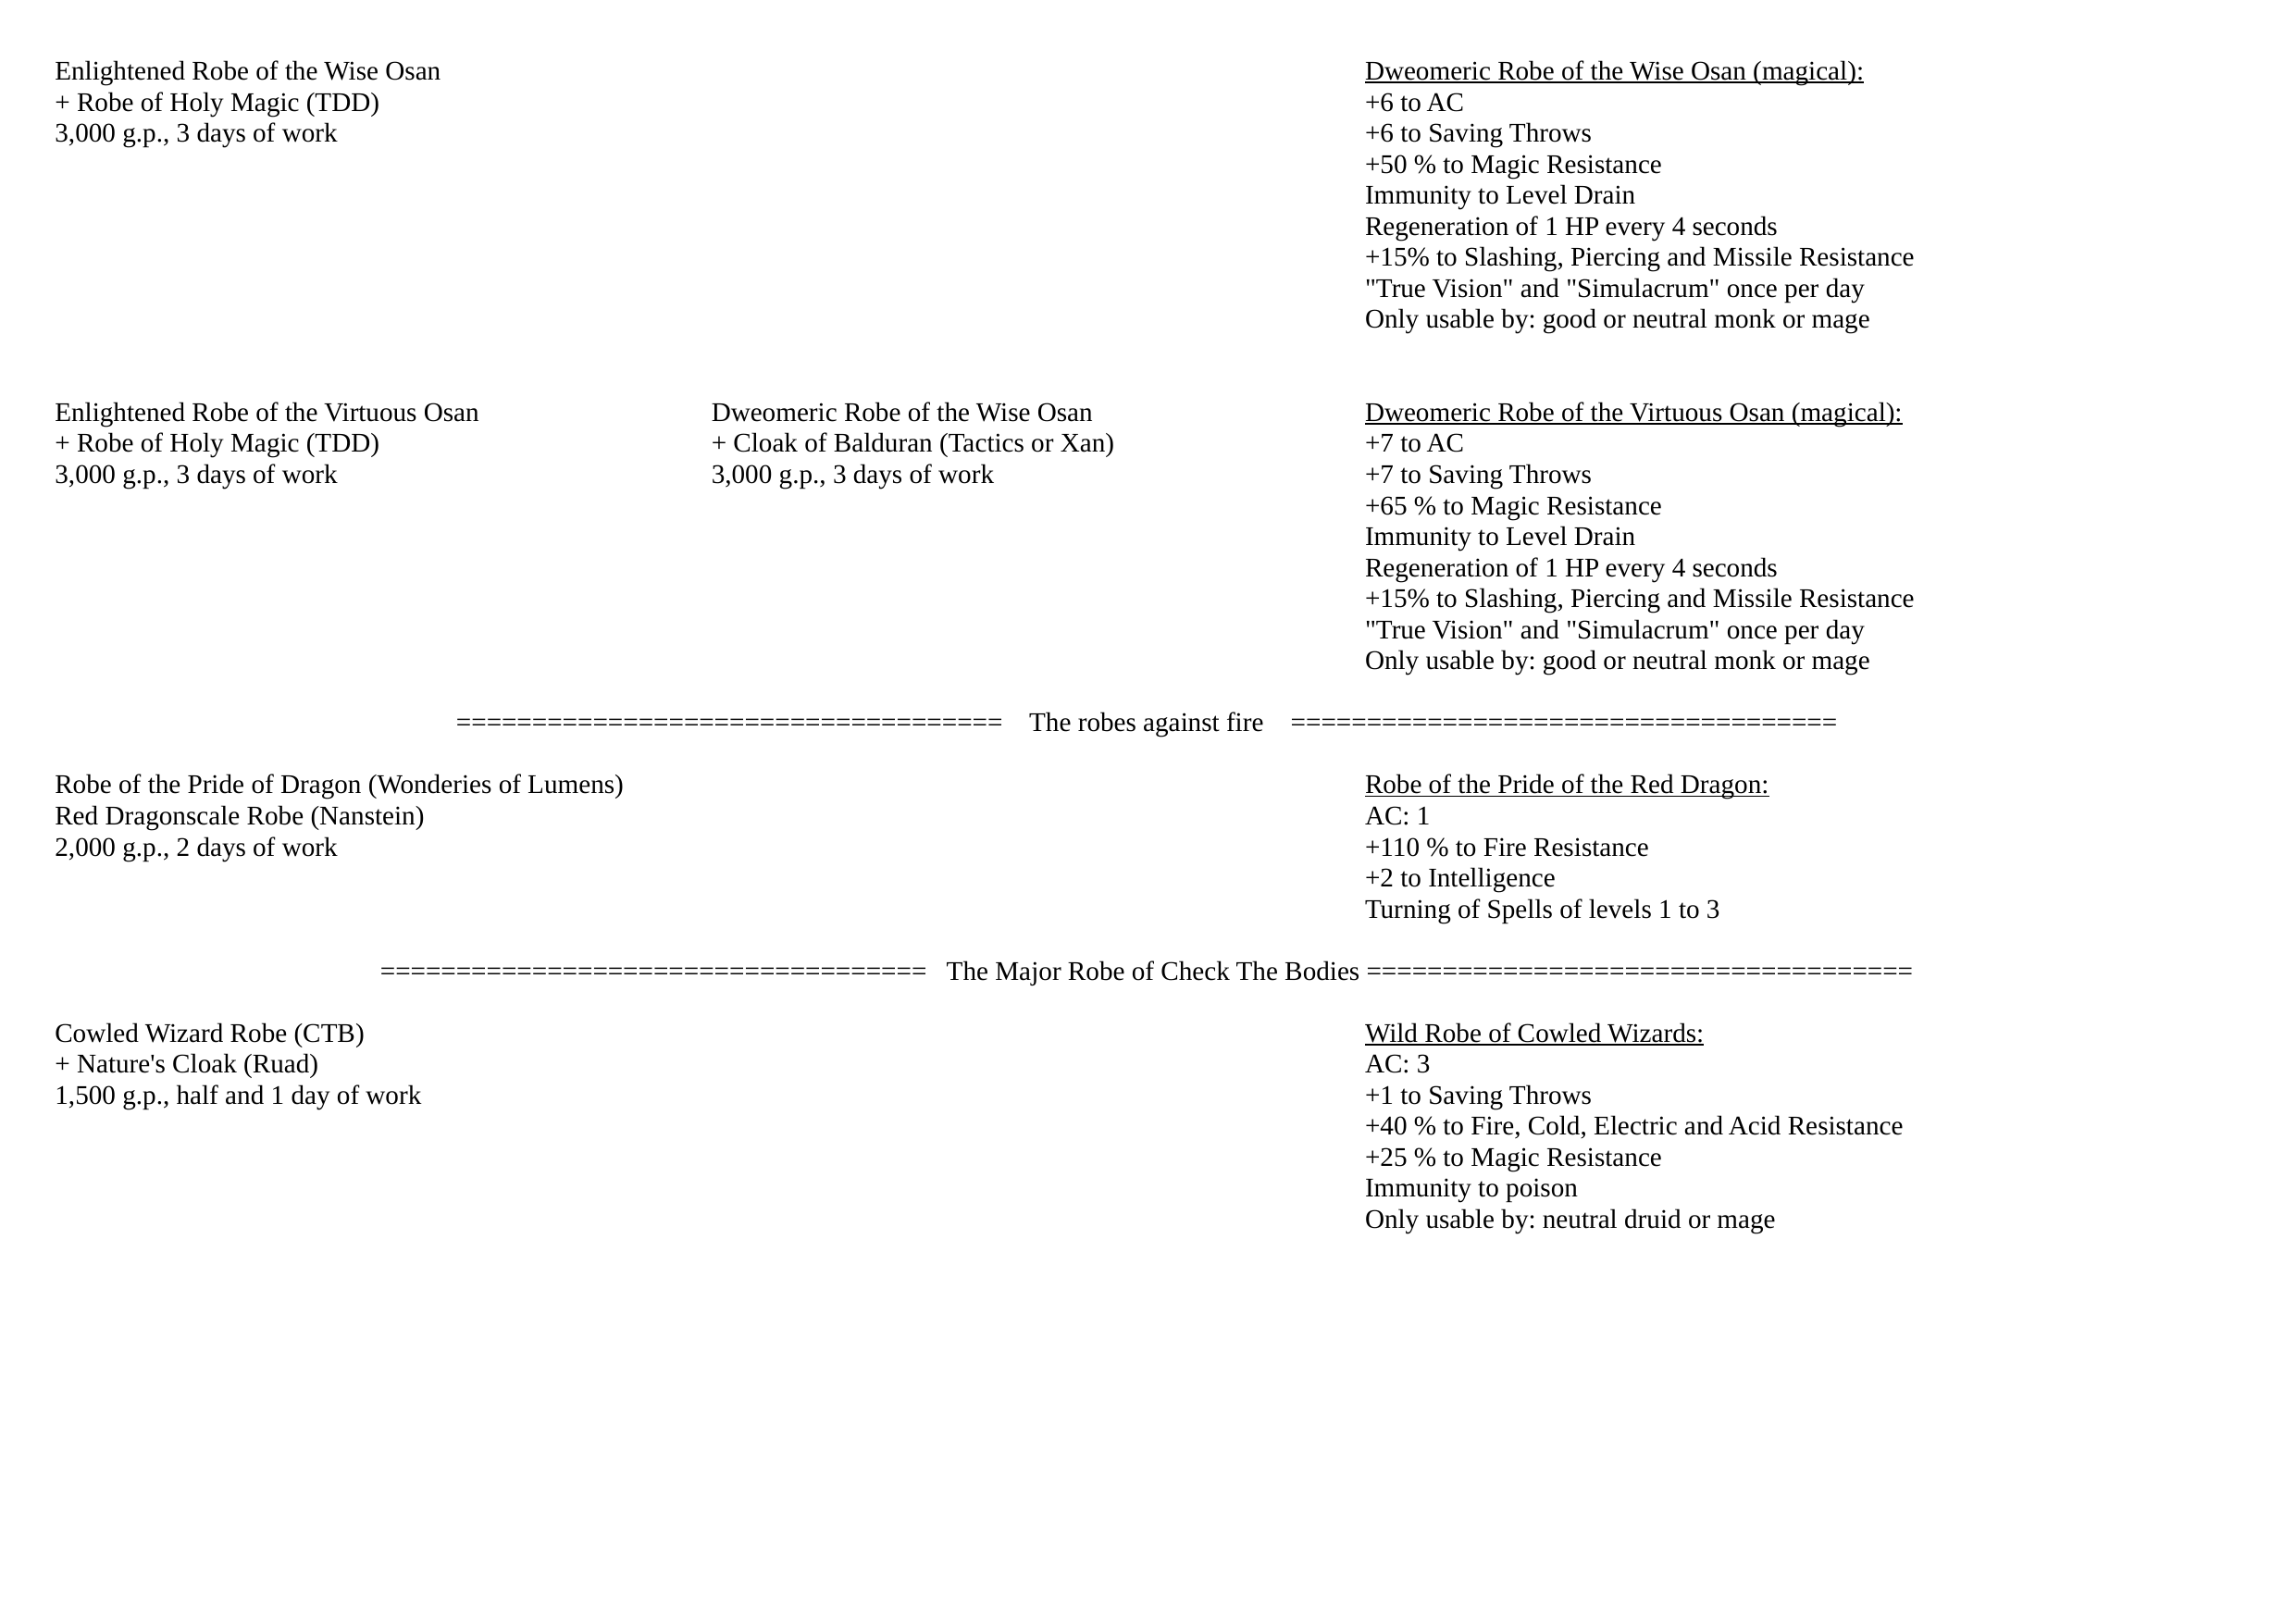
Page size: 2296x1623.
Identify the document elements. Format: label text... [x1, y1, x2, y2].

text Turning of Spells of levels 1 to 3 [55, 893, 2240, 923]
text Immunity to poison [55, 1172, 2240, 1203]
text Regeneration of 1 HP every 4 seconds [55, 551, 2240, 582]
text +40 % to Fire, Cold, Electric and Acid Resistance [55, 1109, 2240, 1141]
text 2,000 g.p., 2 days of work +110 % to Fire Resistance [55, 831, 2240, 861]
text +65 % to Magic Resistance [55, 489, 2240, 520]
text Robe of the Pride of Dragon (Wonderies of Lumens) Robe of the Pride of the Red Dragon: [55, 769, 2240, 799]
text + Robe of Holy Magic (TDD) +6 to AC [55, 86, 2240, 117]
text Immunity to Level Drain [55, 179, 2240, 210]
text + Nature's Cloak (Ruad) AC: 3 [55, 1047, 2240, 1079]
text Cowled Wizard Robe (CTB) Wild Robe of Cowled Wizards: [55, 1017, 2240, 1047]
text 1,500 g.p., half and 1 day of work +1 to Saving Throws [55, 1079, 2240, 1109]
text + Robe of Holy Magic (TDD) + Cloak of Balduran (Tactics or Xan) +7 to AC [55, 427, 2240, 458]
text +15% to Slashing, Piercing and Missile Resistance [55, 582, 2240, 613]
text Immunity to Level Drain [55, 520, 2240, 551]
text 3,000 g.p., 3 days of work 3,000 g.p., 3 days of work +7 to Saving Throws [55, 458, 2240, 489]
text Red Dragonscale Robe (Nanstein) AC: 1 [55, 799, 2240, 831]
text +50 % to Magic Resistance [55, 148, 2240, 179]
text +2 to Intelligence [55, 861, 2240, 893]
text +25 % to Magic Resistance [55, 1141, 2240, 1172]
text "True Vision" and "Simulacrum" once per day [55, 272, 2240, 303]
text "True Vision" and "Simulacrum" once per day [55, 613, 2240, 644]
text 3,000 g.p., 3 days of work +6 to Saving Throws [55, 117, 2240, 148]
text Enlightened Robe of the Virtuous Osan Dweomeric Robe of the Wise Osan Dweomeric Robe of the Virtuous Osan (magical): [55, 396, 2240, 427]
text Only usable by: good or neutral monk or mage [55, 644, 2240, 675]
text Only usable by: neutral druid or mage [55, 1203, 2240, 1234]
text ==================================== The robes against fire ==================================== [55, 706, 2240, 737]
text ==================================== The Major Robe of Check The Bodies ==================================== [55, 955, 2240, 985]
text Enlightened Robe of the Wise Osan Dweomeric Robe of the Wise Osan (magical): [55, 55, 2240, 86]
text +15% to Slashing, Piercing and Missile Resistance [55, 241, 2240, 272]
text Regeneration of 1 HP every 4 seconds [55, 210, 2240, 241]
text Only usable by: good or neutral monk or mage [55, 303, 2240, 334]
